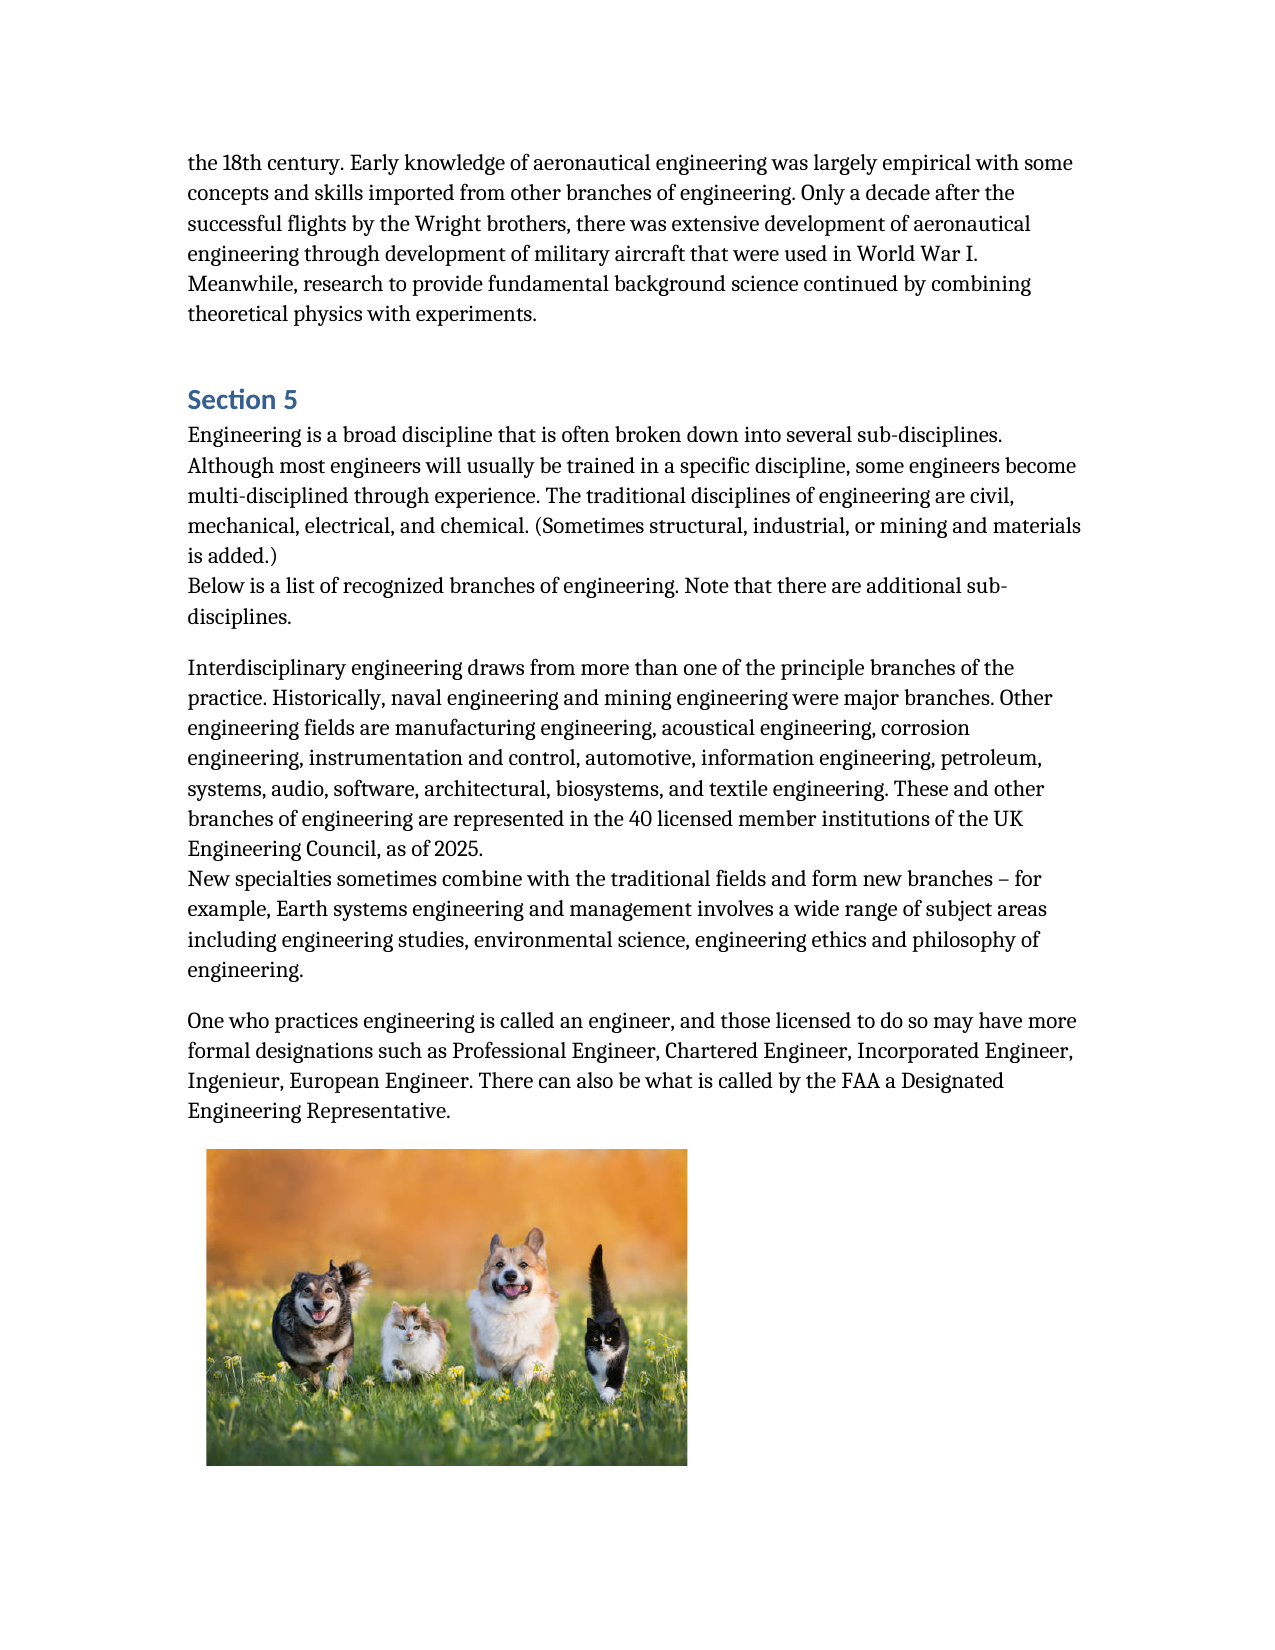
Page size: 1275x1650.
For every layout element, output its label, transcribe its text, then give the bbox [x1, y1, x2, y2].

text Engineering is a broad discipline that is often broken down into several sub-disciplines. Although most engineers will usually be trained in a specific discipline, some engineers become multi-disciplined through experience. The traditional disciplines of engineering are civil, mechanical, electrical, and chemical. (Sometimes structural, industrial, or mining and materials is added.) Below is a list of recognized branches of engineering. Note that there are additional sub-disciplines. [187, 422, 1087, 630]
picture [206, 1149, 688, 1466]
subtitle Section 5 [187, 381, 1087, 417]
text One who practices engineering is called an engineer, and those licensed to do so may have more formal designations such as Professional Engineer, Chartered Engineer, Incorporated Engineer, Ingenieur, European Engineer. There can also be what is called by the FAA a Designated Engineering Representative. [187, 1008, 1087, 1124]
text the 18th century. Early knowledge of aeronautical engineering was largely empirical with some concepts and skills imported from other branches of engineering. Only a decade after the successful flights by the Wright brothers, there was extensive development of aeronautical engineering through development of military aircraft that were used in World War I. Meanwhile, research to provide fundamental background science continued by combining theoretical physics with experiments. [187, 150, 1087, 327]
text Interdisciplinary engineering draws from more than one of the principle branches of the practice. Historically, naval engineering and mining engineering were major branches. Other engineering fields are manufacturing engineering, acoustical engineering, corrosion engineering, instrumentation and control, automotive, information engineering, petroleum, systems, audio, software, architectural, biosystems, and textile engineering. These and other branches of engineering are represented in the 40 licensed member institutions of the UK Engineering Council, as of 2025. New specialties sometimes combine with the traditional fields and form new branches – for example, Earth systems engineering and management involves a wide range of subject areas including engineering studies, environmental science, engineering ethics and philosophy of engineering. [187, 654, 1087, 983]
